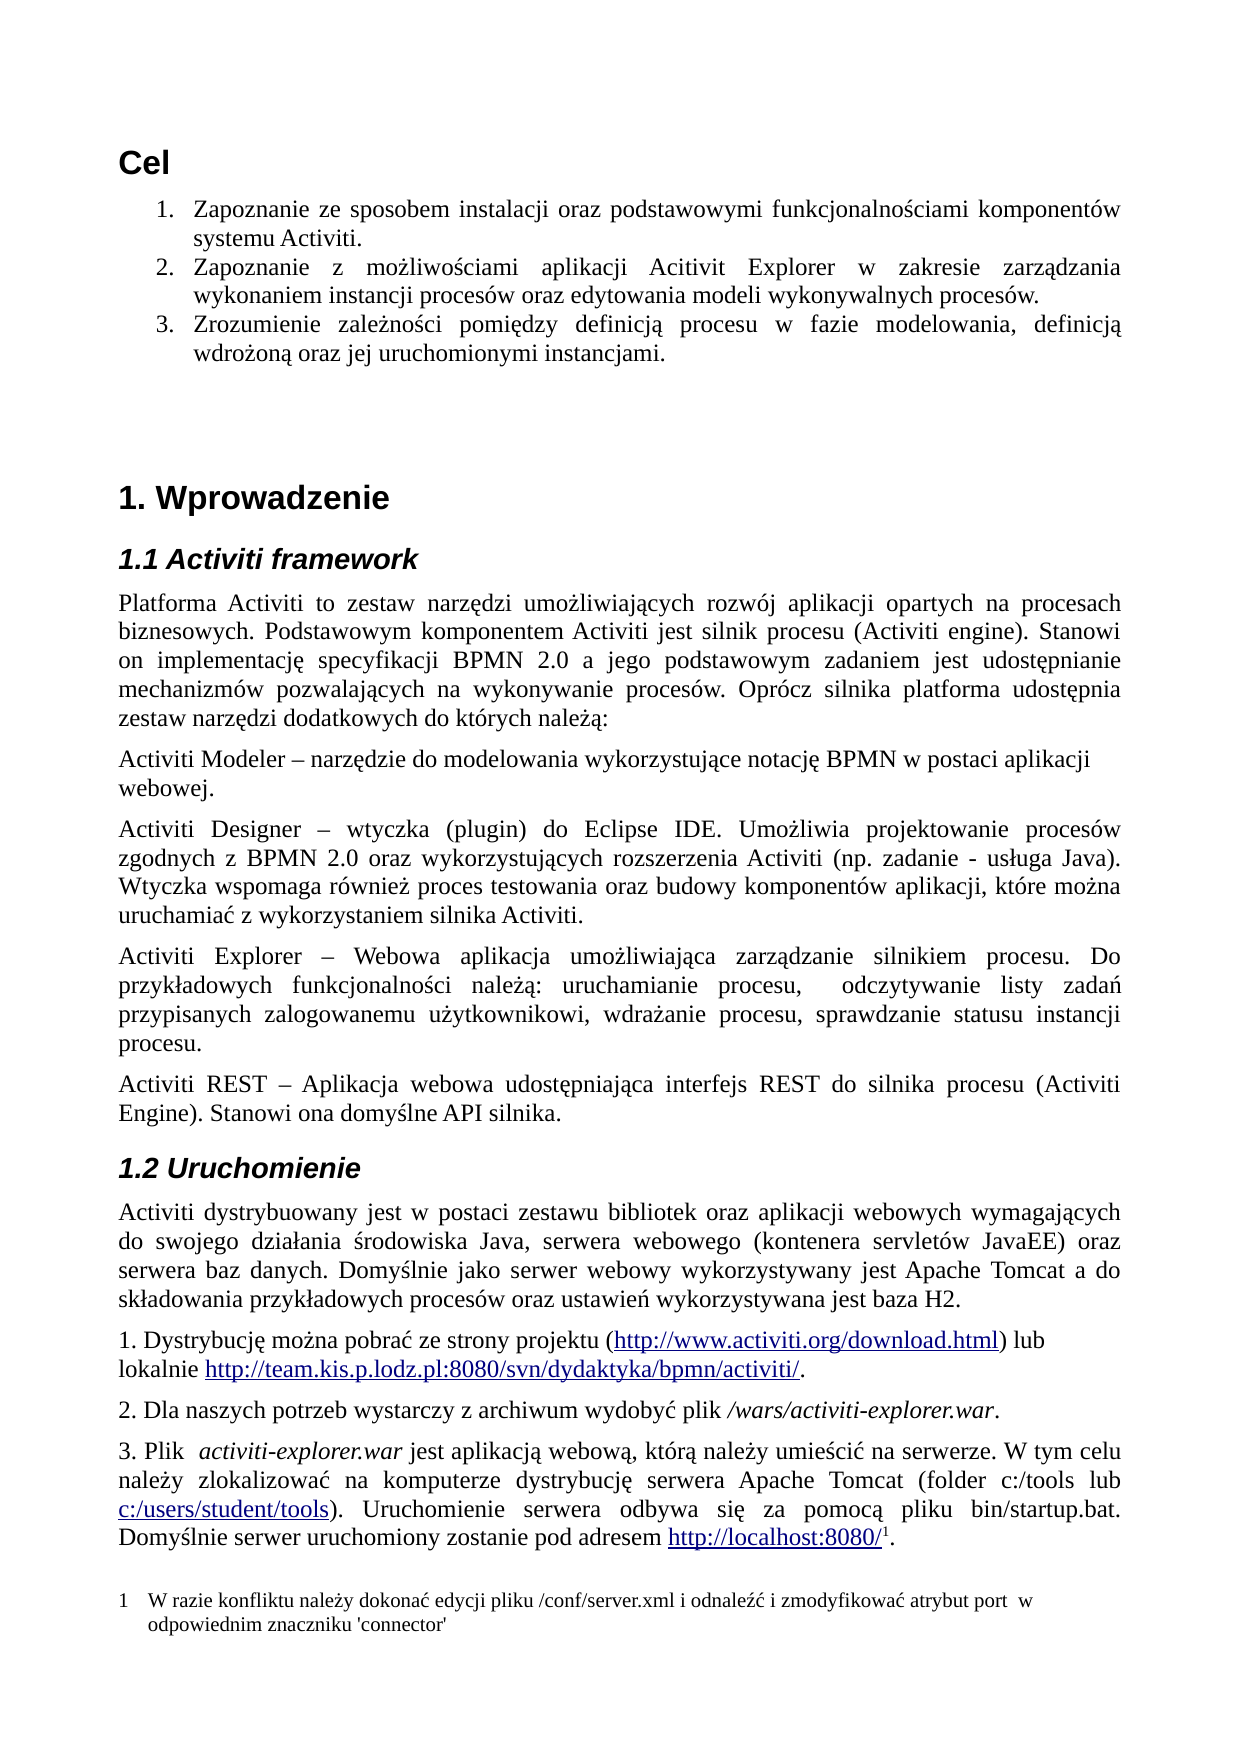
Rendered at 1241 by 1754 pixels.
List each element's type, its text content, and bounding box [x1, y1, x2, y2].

subtitle 1.1 Activiti framework [118, 542, 1122, 575]
subtitle 1. Wprowadzenie [118, 478, 1122, 517]
list Zapoznanie ze sposobem instalacji oraz podstawowymi funkcjonalnościami komponentów systemu Activiti. [156, 194, 1122, 252]
text 3. Plik activiti-explorer.war jest aplikacją webową, którą należy umieścić na serwerze. W tym celu należy zlokalizować na komputerze dystrybucję serwera Apache Tomcat (folder c:/tools lub c:/users/student/tools). Uruchomienie serwera odbywa się za pomocą pliku bin/startup.bat. Domyślnie serwer uruchomiony zostanie pod adresem http://localhost:8080/. [118, 1436, 1122, 1551]
text Platforma Activiti to zestaw narzędzi umożliwiających rozwój aplikacji opartych na procesach biznesowych. Podstawowym komponentem Activiti jest silnik procesu (Activiti engine). Stanowi on implementację specyfikacji BPMN 2.0 a jego podstawowym zadaniem jest udostępnianie mechanizmów pozwalających na wykonywanie procesów. Oprócz silnika platforma udostępnia zestaw narzędzi dodatkowych do których należą: [118, 588, 1122, 731]
text 1. Dystrybucję można pobrać ze strony projektu (http://www.activiti.org/download.html) lub lokalnie http://team.kis.p.lodz.pl:8080/svn/dydaktyka/bpmn/activiti/. [118, 1325, 1122, 1382]
subtitle Cel [118, 143, 1122, 182]
subtitle 1.2 Uruchomienie [118, 1151, 1122, 1185]
text 2. Dla naszych potrzeb wystarczy z archiwum wydobyć plik /wars/activiti-explorer.war. [118, 1395, 1122, 1424]
list Zapoznanie z możliwościami aplikacji Acitivit Explorer w zakresie zarządzania wykonaniem instancji procesów oraz edytowania modeli wykonywalnych procesów. [156, 252, 1122, 309]
text Activiti REST – Aplikacja webowa udostępniająca interfejs REST do silnika procesu (Activiti Engine). Stanowi ona domyślne API silnika. [118, 1069, 1122, 1126]
text Activiti Explorer – Webowa aplikacja umożliwiająca zarządzanie silnikiem procesu. Do przykładowych funkcjonalności należą: uruchamianie procesu, odczytywanie listy zadań przypisanych zalogowanemu użytkownikowi, wdrażanie procesu, sprawdzanie statusu instancji procesu. [118, 941, 1122, 1056]
text Activiti Modeler – narzędzie do modelowania wykorzystujące notację BPMN w postaci aplikacji webowej. [118, 744, 1122, 801]
text W razie konfliktu należy dokonać edycji pliku /conf/server.xml i odnaleźć i zmodyfikować atrybut port w odpowiednim znaczniku 'connector' [118, 1588, 1122, 1636]
text Activiti Designer – wtyczka (plugin) do Eclipse IDE. Umożliwia projektowanie procesów zgodnych z BPMN 2.0 oraz wykorzystujących rozszerzenia Activiti (np. zadanie - usługa Java). Wtyczka wspomaga również proces testowania oraz budowy komponentów aplikacji, które można uruchamiać z wykorzystaniem silnika Activiti. [118, 814, 1122, 929]
text Activiti dystrybuowany jest w postaci zestawu bibliotek oraz aplikacji webowych wymagających do swojego działania środowiska Java, serwera webowego (kontenera servletów JavaEE) oraz serwera baz danych. Domyślnie jako serwer webowy wykorzystywany jest Apache Tomcat a do składowania przykładowych procesów oraz ustawień wykorzystywana jest baza H2. [118, 1197, 1122, 1312]
list Zrozumienie zależności pomiędzy definicją procesu w fazie modelowania, definicją wdrożoną oraz jej uruchomionymi instancjami. [156, 309, 1122, 367]
